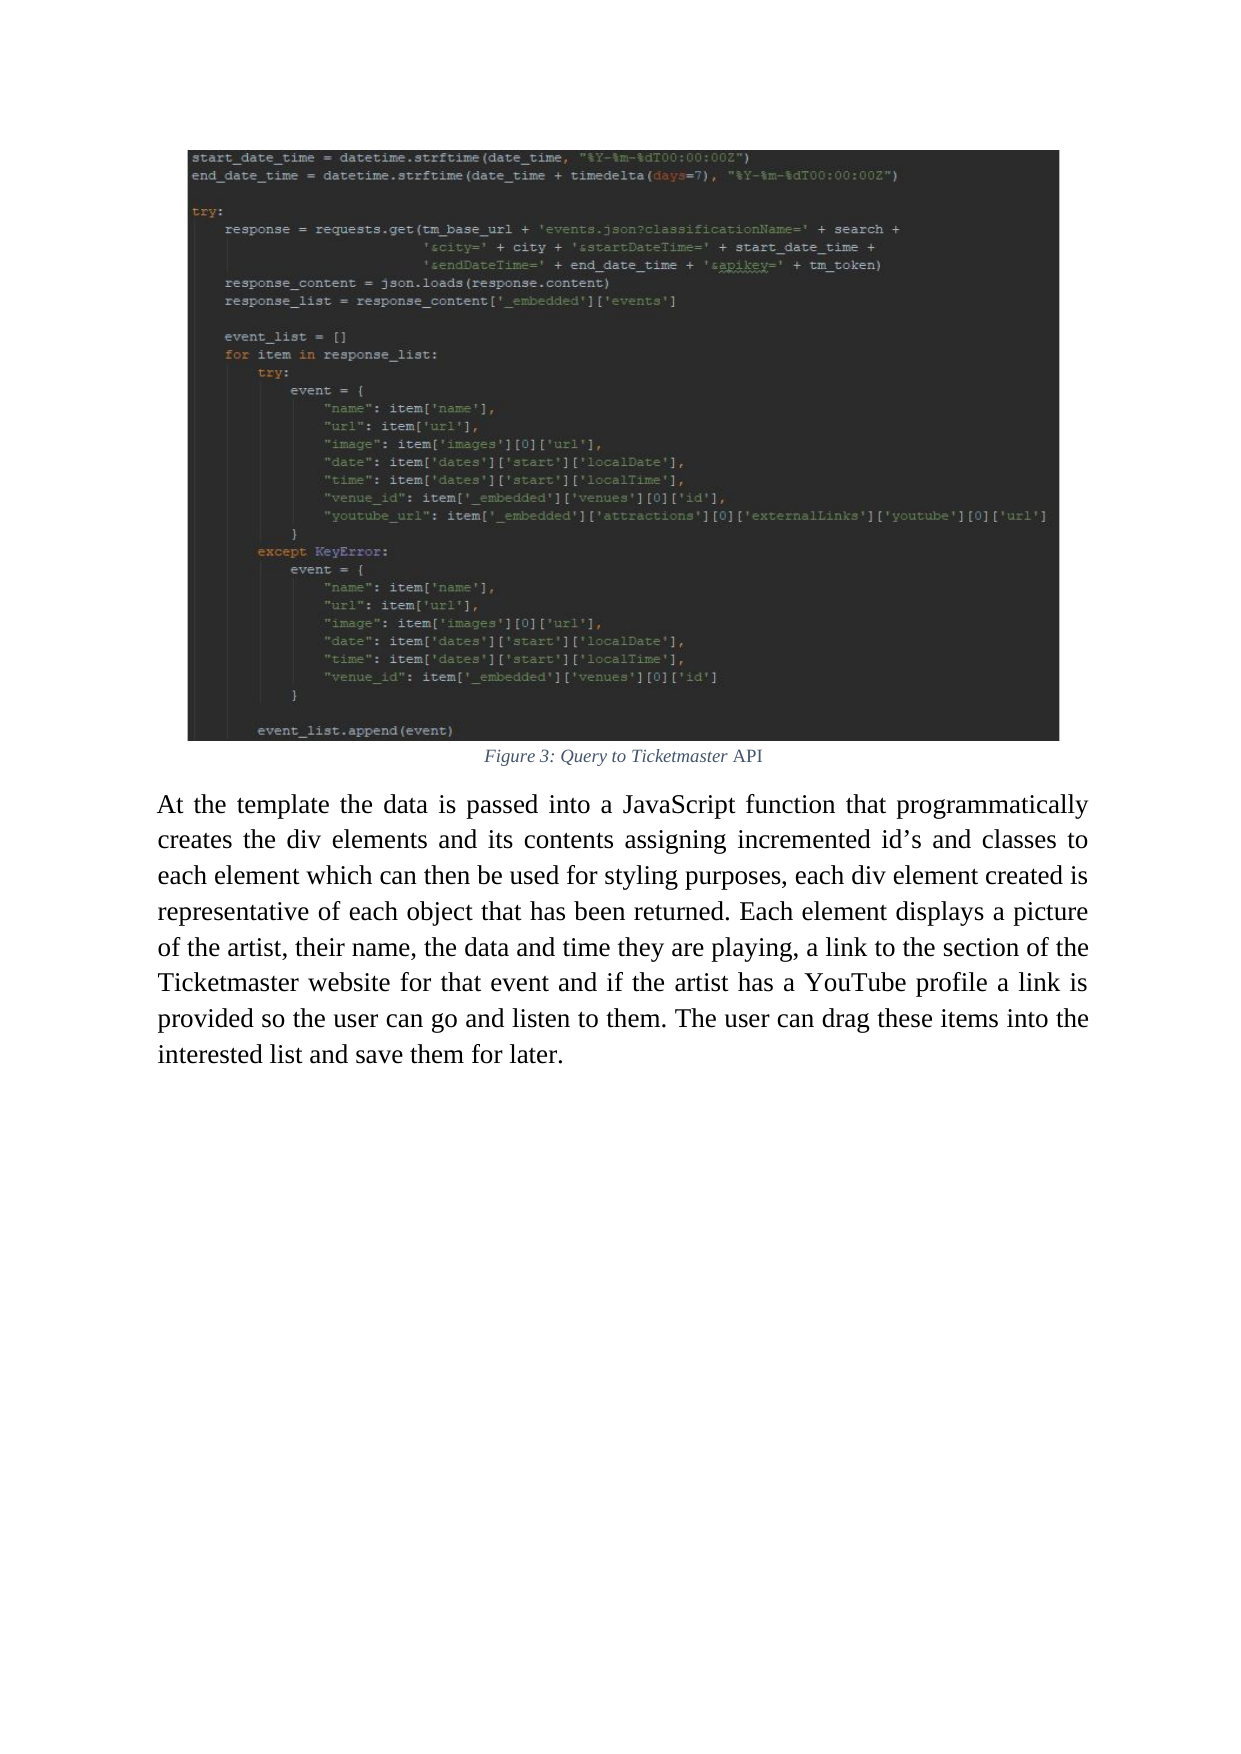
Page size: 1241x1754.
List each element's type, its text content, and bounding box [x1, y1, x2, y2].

text At the template the data is passed into a JavaScript function that programmatically creates the div elements and its contents assigning incremented id’s and classes to each element which can then be used for styling purposes, each div element created is representative of each object that has been returned. Each element displays a picture of the artist, their name, the data and time they are playing, a link to the section of the Ticketmaster website for that event and if the artist has a YouTube profile a link is provided so the user can go and listen to them. The user can drag these items into the interested list and save them for later. [156, 788, 1090, 1069]
text Figure 3: Query to Ticketmaster API [156, 745, 1090, 767]
